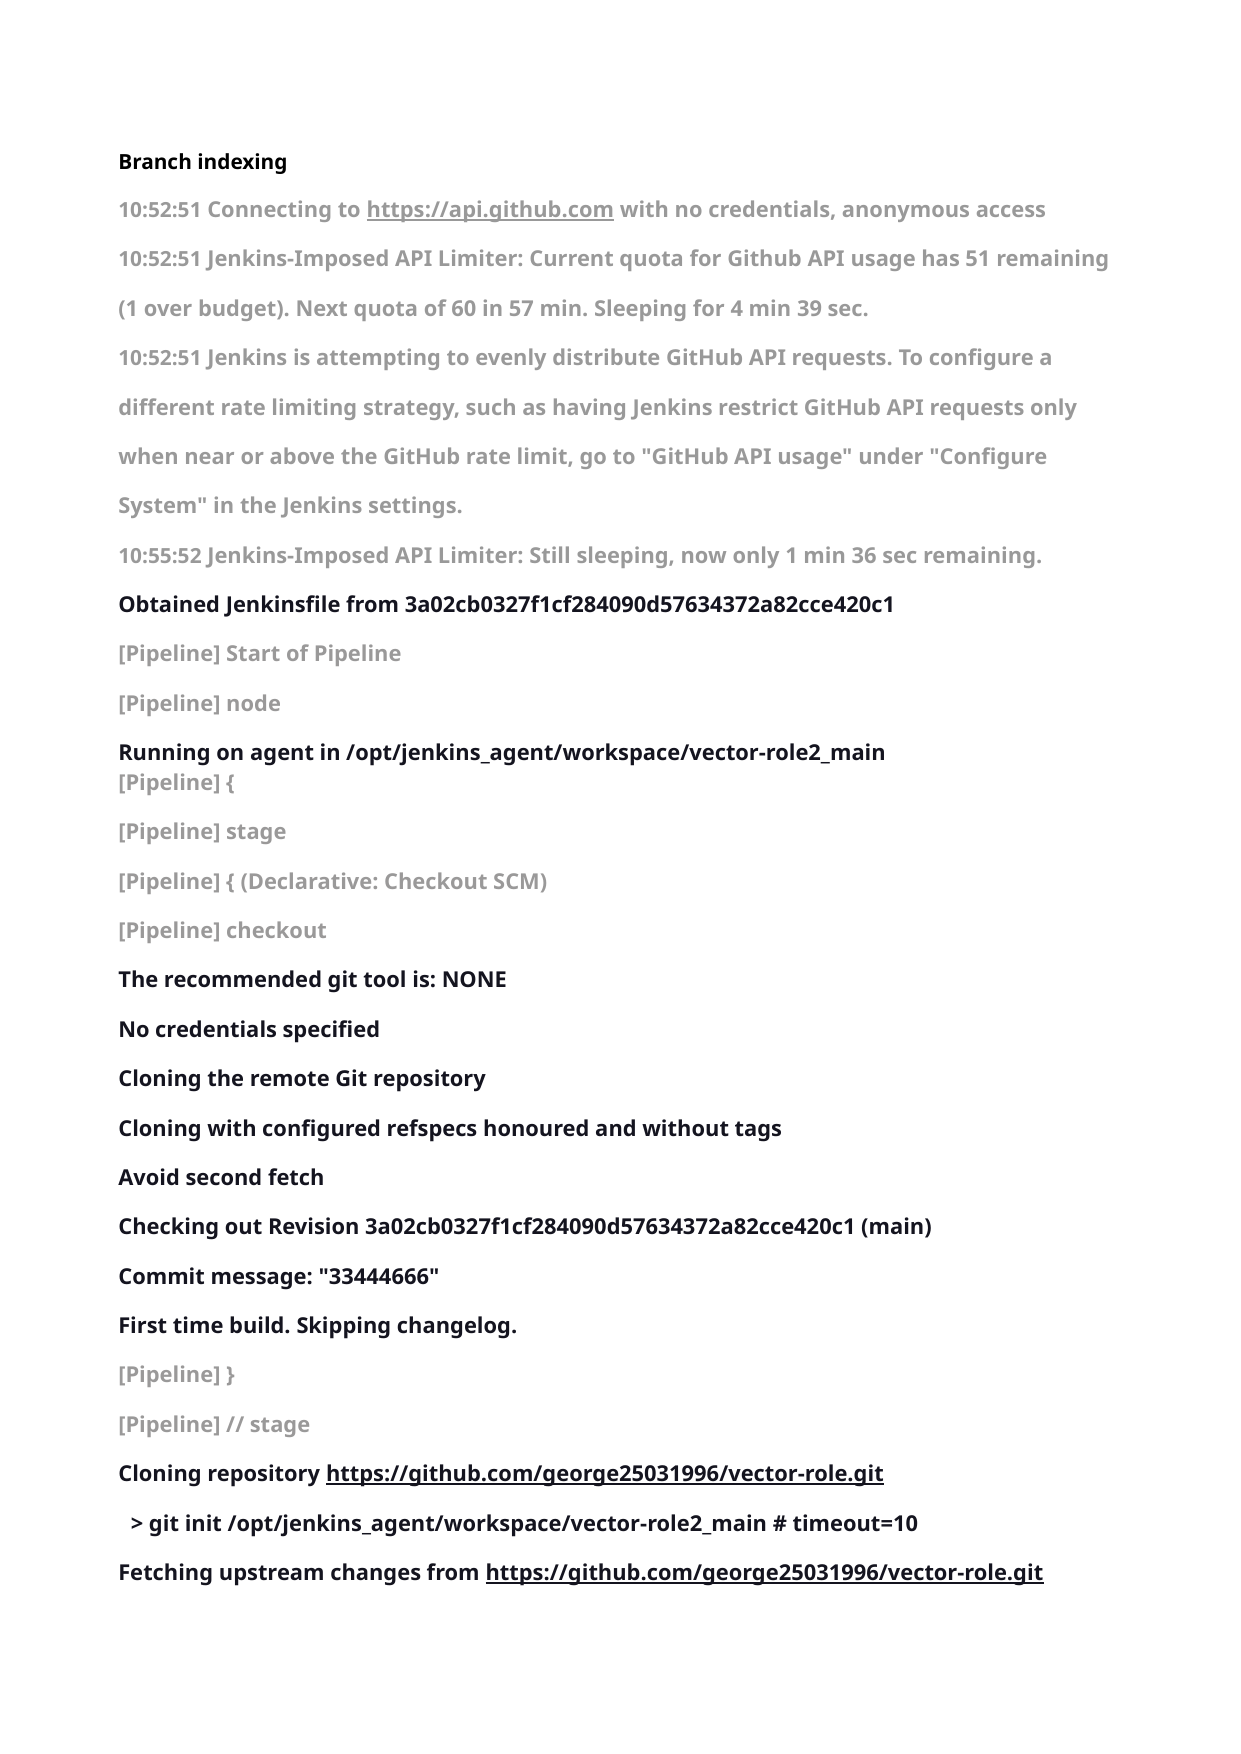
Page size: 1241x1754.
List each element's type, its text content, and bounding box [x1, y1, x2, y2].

text 10:55:52 Jenkins-Imposed API Limiter: Still sleeping, now only 1 min 36 sec remaining. [118, 540, 1122, 569]
text Avoid second fetch [118, 1162, 1122, 1192]
text Commit message: "33444666" [118, 1261, 1122, 1291]
text [Pipeline] node [118, 688, 1122, 718]
text First time build. Skipping changelog. [118, 1310, 1122, 1340]
text Cloning repository https://github.com/george25031996/vector-role.git [118, 1458, 1122, 1488]
text Cloning with configured refspecs honoured and without tags [118, 1113, 1122, 1142]
text No credentials specified [118, 1014, 1122, 1044]
text Fetching upstream changes from https://github.com/george25031996/vector-role.git [118, 1557, 1122, 1587]
text 10:52:51 Jenkins-Imposed API Limiter: Current quota for Github API usage has 51 remaining (1 over budget). Next quota of 60 in 57 min. Sleeping for 4 min 39 sec. [118, 243, 1122, 323]
text Cloning the remote Git repository [118, 1063, 1122, 1093]
text [Pipeline] Start of Pipeline [118, 638, 1122, 668]
text [Pipeline] { [118, 767, 1122, 797]
text [Pipeline] { (Declarative: Checkout SCM) [118, 866, 1122, 896]
text Checking out Revision 3a02cb0327f1cf284090d57634372a82cce420c1 (main) [118, 1211, 1122, 1241]
text Branch indexing [118, 147, 1122, 175]
text Obtained Jenkinsfile from 3a02cb0327f1cf284090d57634372a82cce420c1 [118, 589, 1122, 619]
text The recommended git tool is: NONE [118, 964, 1122, 994]
text 10:52:51 Jenkins is attempting to evenly distribute GitHub API requests. To configure a different rate limiting strategy, such as having Jenkins restrict GitHub API requests only when near or above the GitHub rate limit, go to "GitHub API usage" under "Configure System" in the Jenkins settings. [118, 342, 1122, 520]
text [Pipeline] stage [118, 816, 1122, 846]
text Running on agent in /opt/jenkins_agent/workspace/vector-role2_main [118, 737, 1122, 767]
text [Pipeline] } [118, 1359, 1122, 1389]
text > git init /opt/jenkins_agent/workspace/vector-role2_main # timeout=10 [118, 1508, 1122, 1537]
text 10:52:51 Connecting to https://api.github.com with no credentials, anonymous access [118, 194, 1122, 224]
text [Pipeline] checkout [118, 915, 1122, 945]
text [Pipeline] // stage [118, 1409, 1122, 1439]
